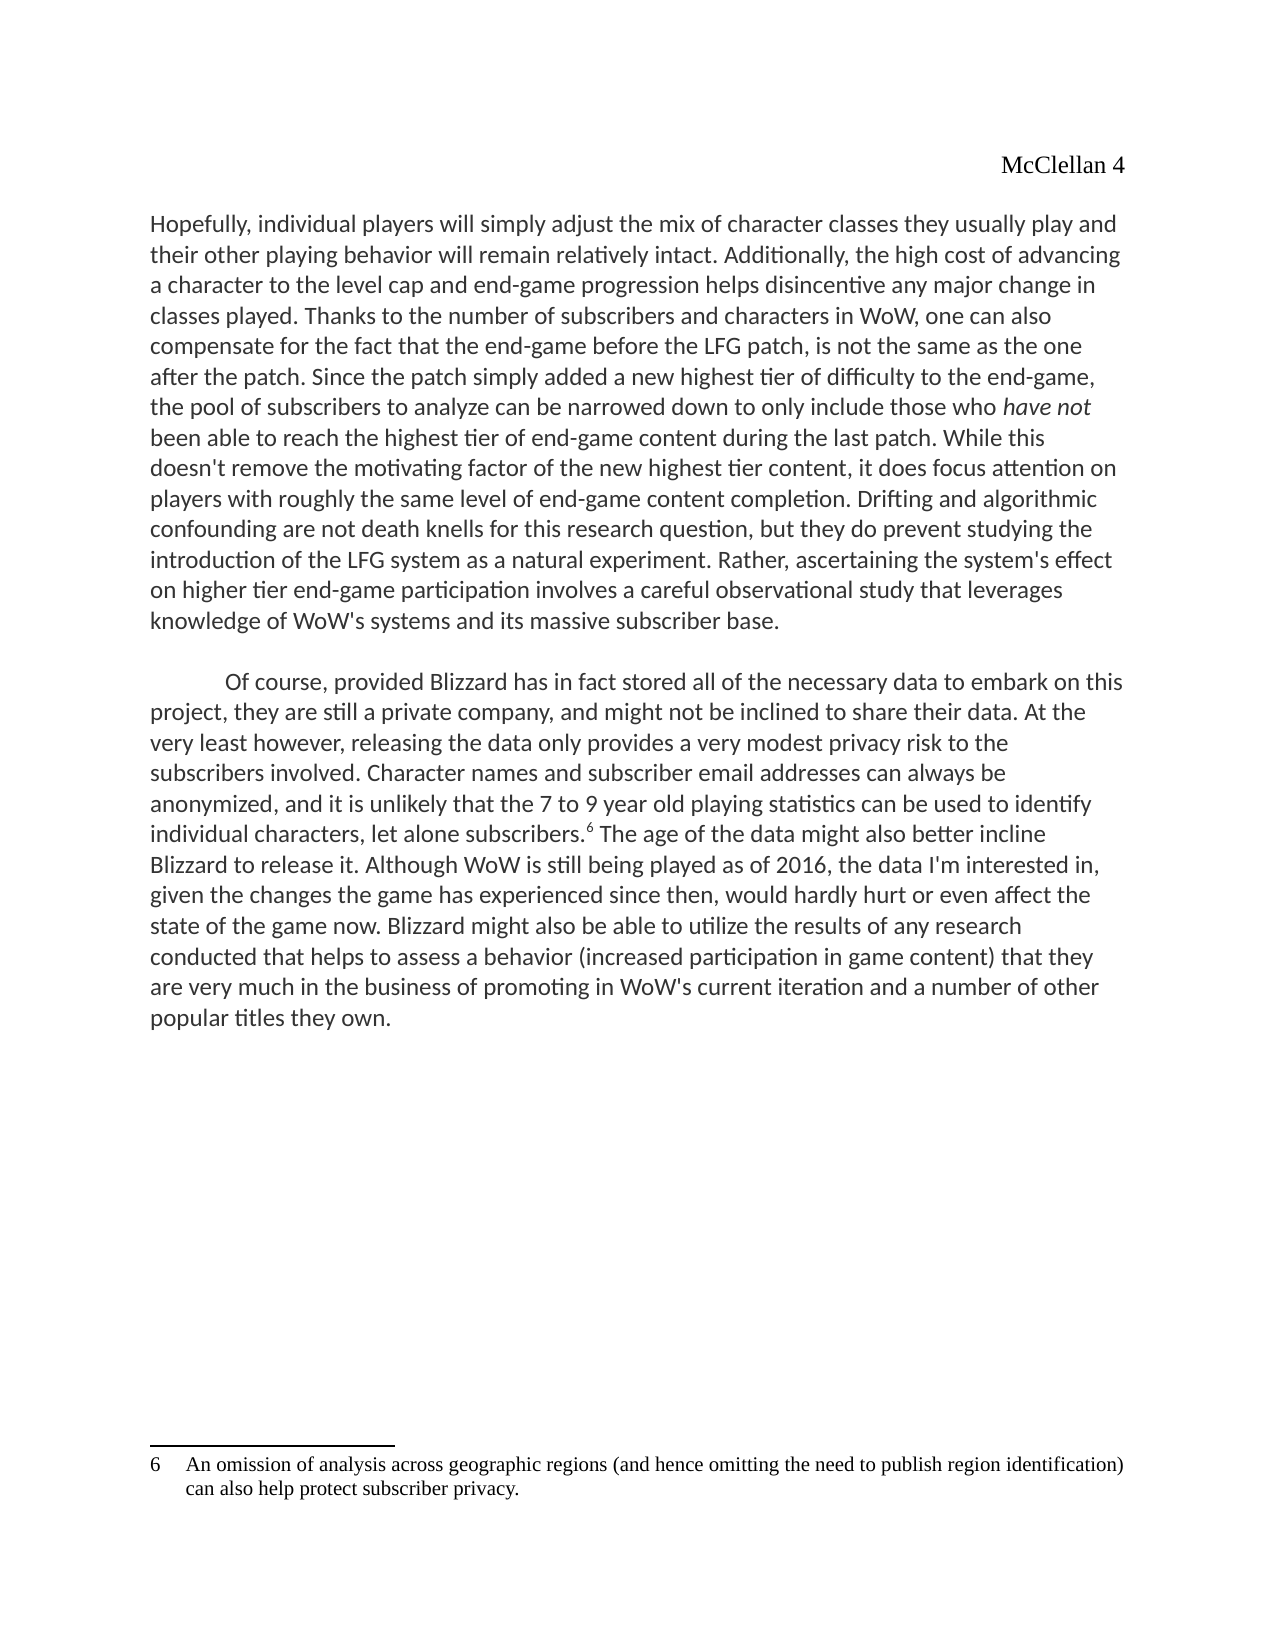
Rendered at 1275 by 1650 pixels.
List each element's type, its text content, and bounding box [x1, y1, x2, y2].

text Hopefully, individual players will simply adjust the mix of character classes they usually play and their other playing behavior will remain relatively intact. Additionally, the high cost of advancing a character to the level cap and end-game progression helps disincentive any major change in classes played. Thanks to the number of subscribers and characters in WoW, one can also compensate for the fact that the end-game before the LFG patch, is not the same as the one after the patch. Since the patch simply added a new highest tier of difficulty to the end-game, the pool of subscribers to analyze can be narrowed down to only include those who have not been able to reach the highest tier of end-game content during the last patch. While this doesn't remove the motivating factor of the new highest tier content, it does focus attention on players with roughly the same level of end-game content completion. Drifting and algorithmic confounding are not death knells for this research question, but they do prevent studying the introduction of the LFG system as a natural experiment. Rather, ascertaining the system's effect on higher tier end-game participation involves a careful observational study that leverages knowledge of WoW's systems and its massive subscriber base. [150, 208, 1125, 636]
text An omission of analysis across geographic regions (and hence omitting the need to publish region identification) can also help protect subscriber privacy. [150, 1452, 1125, 1500]
text Of course, provided Blizzard has in fact stored all of the necessary data to embark on this project, they are still a private company, and might not be inclined to share their data. At the very least however, releasing the data only provides a very modest privacy risk to the subscribers involved. Character names and subscriber email addresses can always be anonymized, and it is unlikely that the 7 to 9 year old playing statistics can be used to identify individual characters, let alone subscribers. The age of the data might also better incline Blizzard to release it. Although WoW is still being played as of 2016, the data I'm interested in, given the changes the game has experienced since then, would hardly hurt or even affect the state of the game now. Blizzard might also be able to utilize the results of any research conducted that helps to assess a behavior (increased participation in game content) that they are very much in the business of promoting in WoW's current iteration and a number of other popular titles they own. [150, 666, 1125, 1032]
